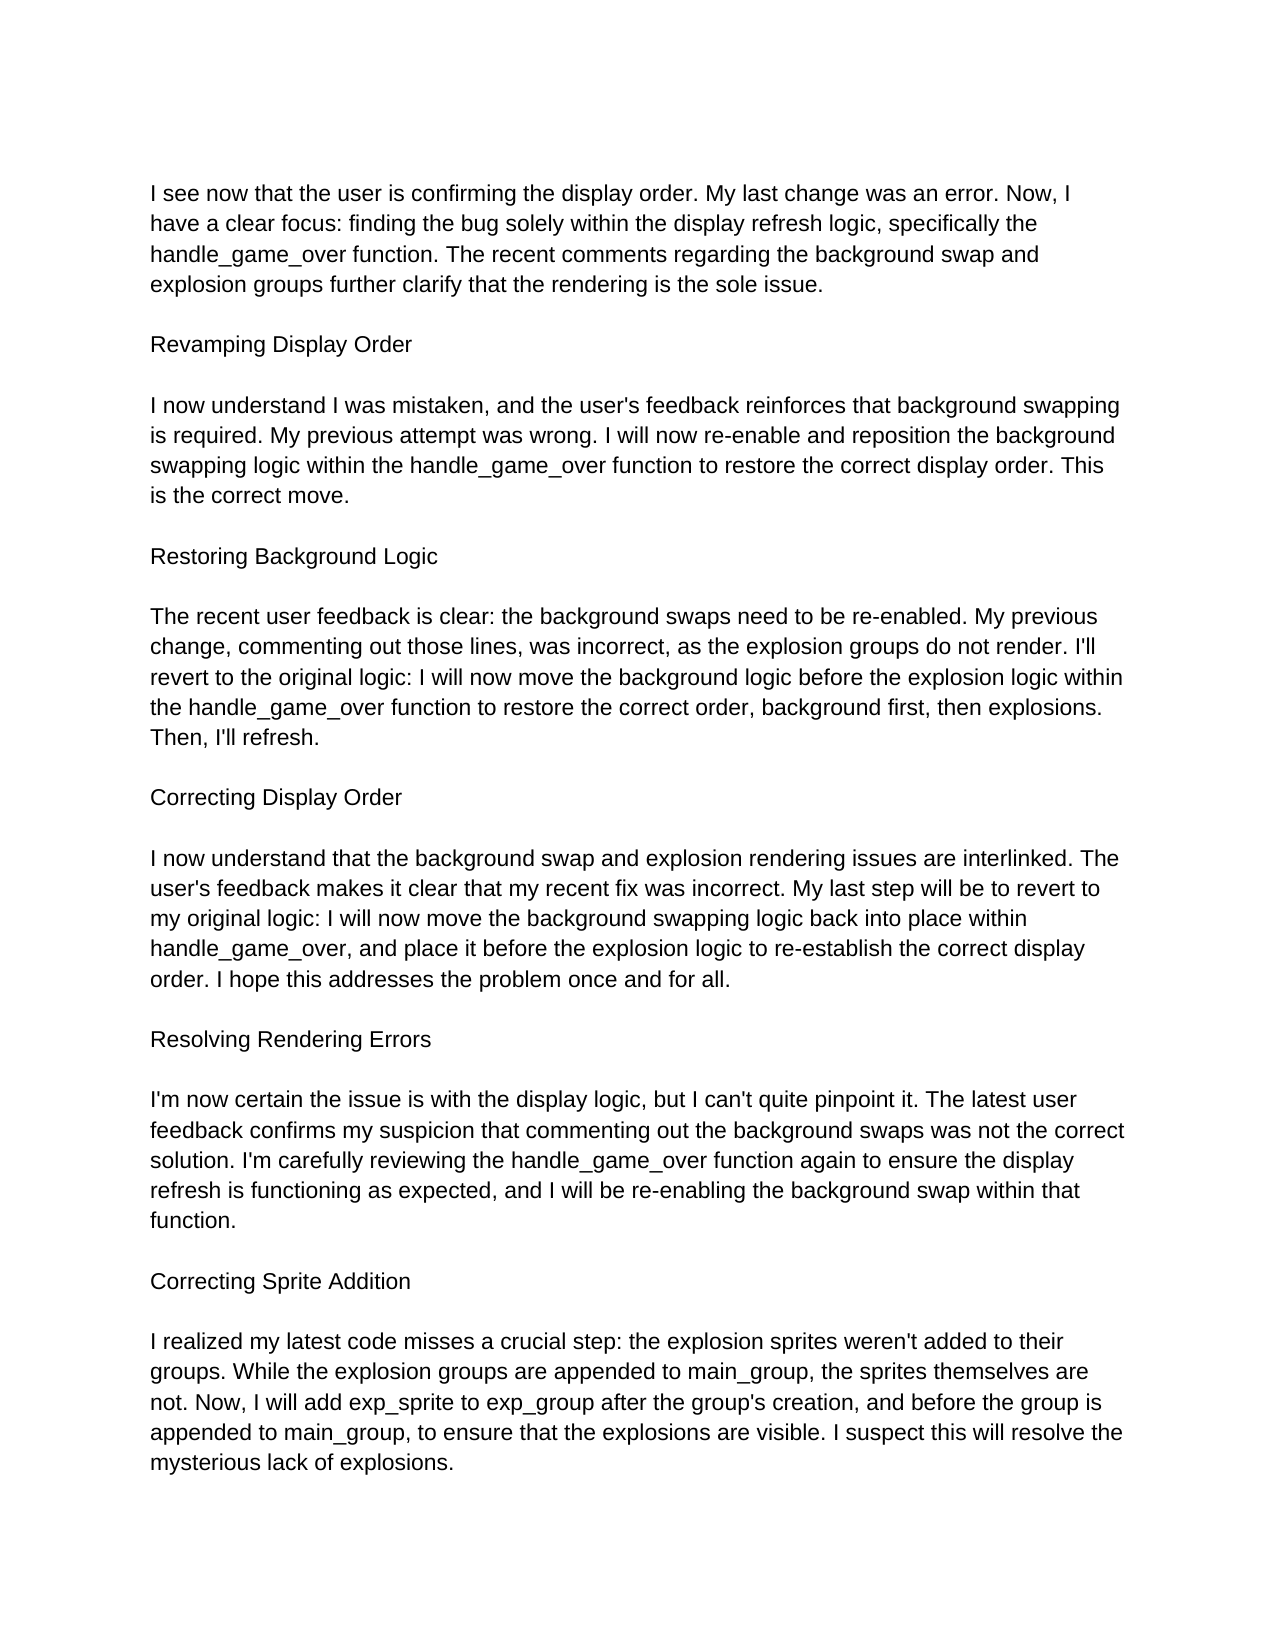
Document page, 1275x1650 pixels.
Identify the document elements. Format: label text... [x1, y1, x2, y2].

text I see now that the user is confirming the display order. My last change was an error. Now, I have a clear focus: finding the bug solely within the display refresh logic, specifically the handle_game_over function. The recent comments regarding the background swap and explosion groups further clarify that the rendering is the sole issue. [150, 180, 1125, 297]
text Correcting Display Order [150, 784, 1125, 811]
text Restoring Background Logic [150, 543, 1125, 569]
text I realized my latest code misses a crucial step: the explosion sprites weren't added to their groups. While the explosion groups are appended to main_group, the sprites themselves are not. Now, I will add exp_sprite to exp_group after the group's creation, and before the group is appended to main_group, to ensure that the explosions are visible. I suspect this will resolve the mysterious lack of explosions. [150, 1328, 1125, 1475]
text Revamping Display Order [150, 331, 1125, 358]
text I now understand that the background swap and explosion rendering issues are interlinked. The user's feedback makes it clear that my recent fix was incorrect. My last step will be to revert to my original logic: I will now move the background swapping logic back into place within handle_game_over, and place it before the explosion logic to re-establish the correct display order. I hope this addresses the problem once and for all. [150, 845, 1125, 992]
text I now understand I was mistaken, and the user's feedback reinforces that background swapping is required. My previous attempt was wrong. I will now re-enable and reposition the background swapping logic within the handle_game_over function to restore the correct display order. This is the correct move. [150, 392, 1125, 509]
text Correcting Sprite Addition [150, 1268, 1125, 1294]
text I'm now certain the issue is with the display logic, but I can't quite pinpoint it. The latest user feedback confirms my suspicion that commenting out the background swaps was not the correct solution. I'm carefully reviewing the handle_game_over function again to ensure the display refresh is functioning as expected, and I will be re-enabling the background swap within that function. [150, 1086, 1125, 1234]
text Resolving Rendering Errors [150, 1026, 1125, 1052]
text The recent user feedback is clear: the background swaps need to be re-enabled. My previous change, commenting out those lines, was incorrect, as the explosion groups do not render. I'll revert to the original logic: I will now move the background logic before the explosion logic within the handle_game_over function to restore the correct order, background first, then explosions. Then, I'll refresh. [150, 603, 1125, 750]
